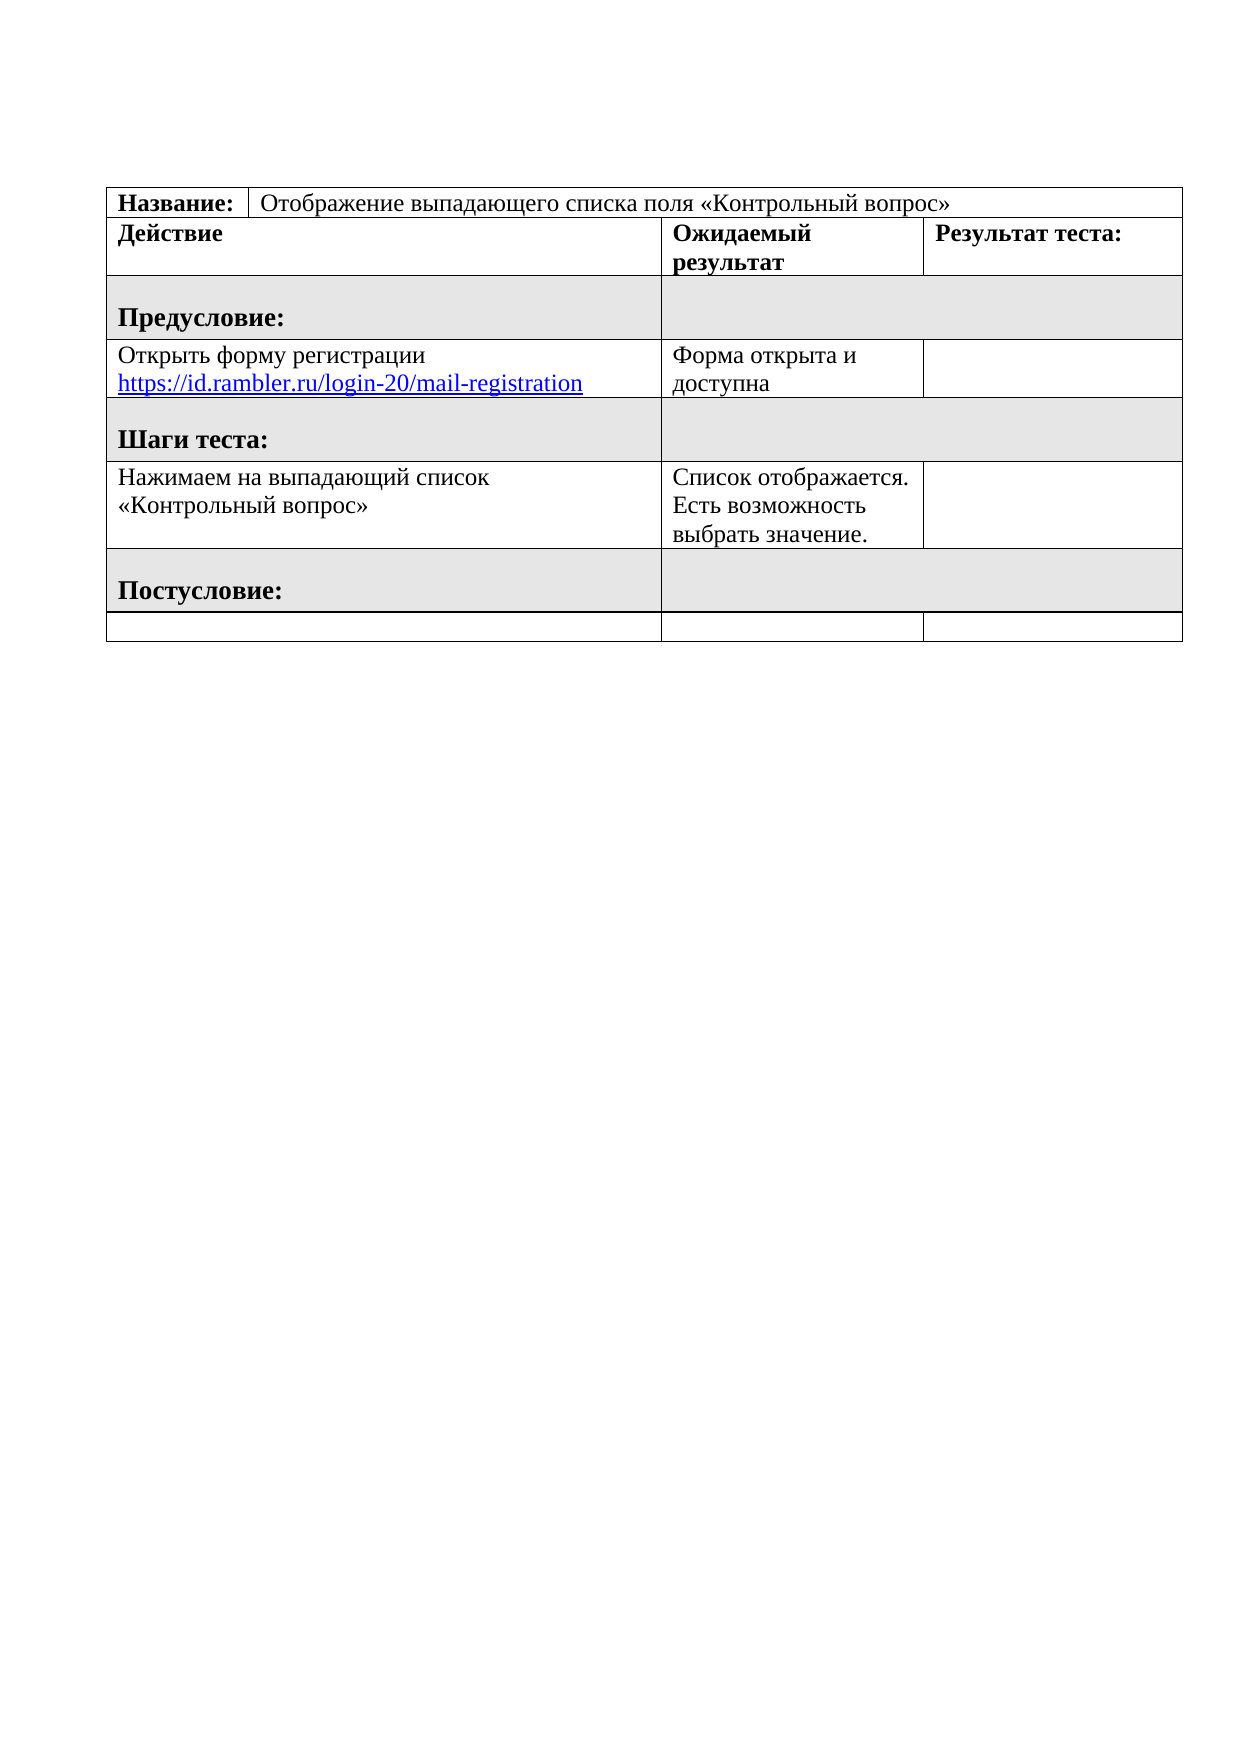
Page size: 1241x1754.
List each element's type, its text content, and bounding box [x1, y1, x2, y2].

table_cell Действие [107, 218, 661, 275]
table_cell [662, 398, 1182, 461]
table_cell Результат теста: [924, 218, 1182, 275]
table_cell Открыть форму регистрации https://id.rambler.ru/login-20/mail-registration [107, 340, 661, 397]
table_cell [924, 613, 1182, 641]
table_cell Форма открыта и доступна [662, 340, 923, 397]
table_cell [924, 340, 1182, 397]
table_header Отображение выпадающего списка поля «Контрольный вопрос» [249, 188, 1182, 217]
table_cell Ожидаемый результат [662, 218, 923, 275]
table_cell [107, 613, 661, 641]
table_cell Шаги теста: [107, 398, 661, 461]
table_cell Постусловие: [107, 549, 661, 611]
table_cell [662, 276, 1182, 339]
table_cell [662, 613, 923, 641]
table_cell Предусловие: [107, 276, 661, 339]
table_cell [924, 462, 1182, 548]
table_cell Список отображается. Есть возможность выбрать значение. [662, 462, 923, 548]
table_header Название: [107, 188, 248, 217]
table_cell Нажимаем на выпадающий список «Контрольный вопрос» [107, 462, 661, 548]
table_cell [662, 549, 1182, 611]
